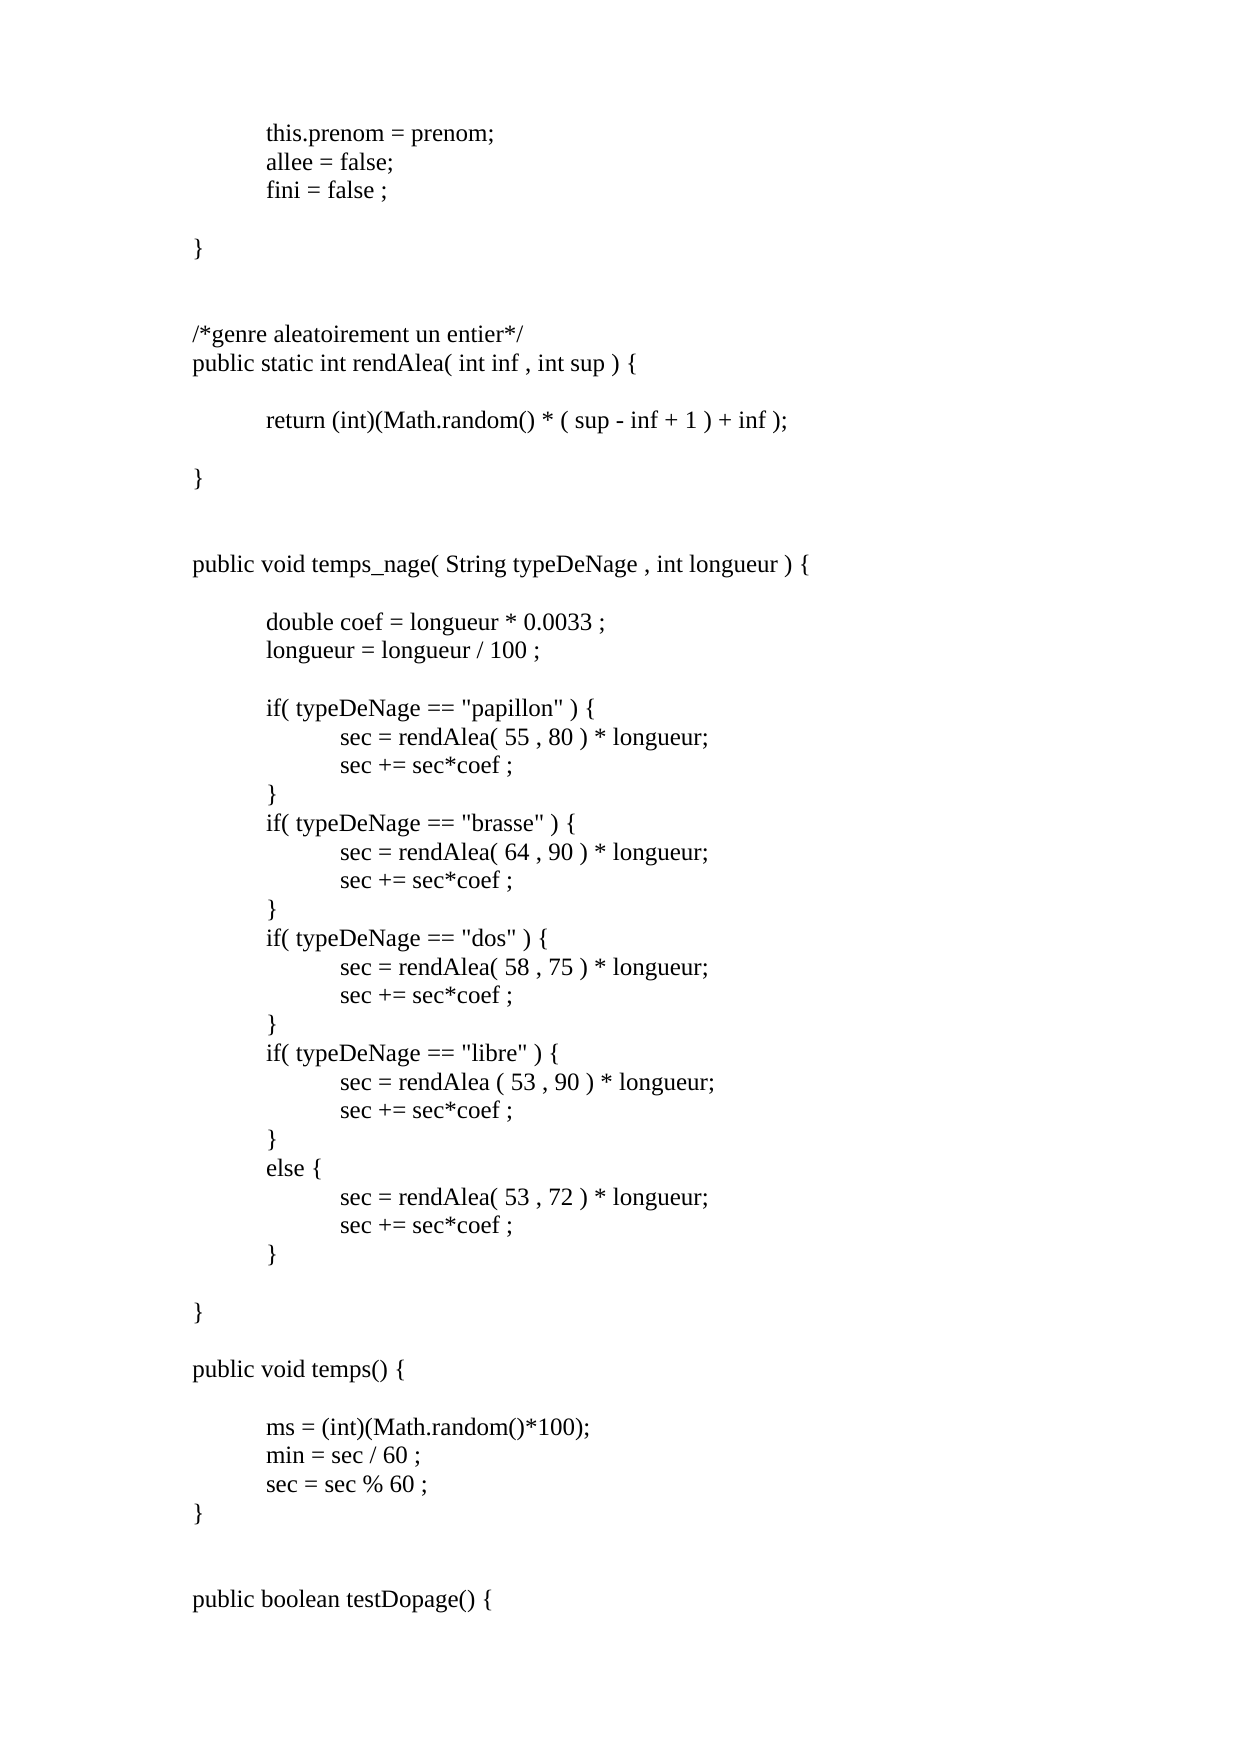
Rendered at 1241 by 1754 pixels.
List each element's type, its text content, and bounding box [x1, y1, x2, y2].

text sec = rendAlea( 55 , 80 ) * longueur; [118, 722, 1122, 751]
text } [118, 1239, 1122, 1268]
text allee = false; [118, 147, 1122, 176]
text public boolean testDopage() { [118, 1584, 1122, 1613]
text /*genre aleatoirement un entier*/ [118, 319, 1122, 348]
text ms = (int)(Math.random()*100); [118, 1412, 1122, 1441]
text } [118, 233, 1122, 262]
text return (int)(Math.random() * ( sup - inf + 1 ) + inf ); [118, 406, 1122, 434]
text if( typeDeNage == "libre" ) { [118, 1038, 1122, 1067]
text public static int rendAlea( int inf , int sup ) { [118, 348, 1122, 377]
text } [118, 779, 1122, 808]
text if( typeDeNage == "papillon" ) { [118, 693, 1122, 722]
text } [118, 1009, 1122, 1038]
text sec = rendAlea( 58 , 75 ) * longueur; [118, 952, 1122, 981]
text sec += sec*coef ; [118, 866, 1122, 894]
text sec += sec*coef ; [118, 1211, 1122, 1239]
text sec = sec % 60 ; [118, 1469, 1122, 1498]
text sec = rendAlea ( 53 , 90 ) * longueur; [118, 1067, 1122, 1096]
text public void temps() { [118, 1354, 1122, 1383]
text public void temps_nage( String typeDeNage , int longueur ) { [118, 549, 1122, 578]
text } [118, 463, 1122, 492]
text this.prenom = prenom; [118, 118, 1122, 147]
text } [118, 1124, 1122, 1153]
text if( typeDeNage == "dos" ) { [118, 923, 1122, 952]
text } [118, 1297, 1122, 1326]
text sec += sec*coef ; [118, 981, 1122, 1009]
text } [118, 1498, 1122, 1527]
text longueur = longueur / 100 ; [118, 636, 1122, 664]
text sec = rendAlea( 53 , 72 ) * longueur; [118, 1182, 1122, 1211]
text fini = false ; [118, 176, 1122, 204]
text sec += sec*coef ; [118, 1096, 1122, 1124]
text double coef = longueur * 0.0033 ; [118, 607, 1122, 636]
text } [118, 894, 1122, 923]
text min = sec / 60 ; [118, 1441, 1122, 1469]
text sec = rendAlea( 64 , 90 ) * longueur; [118, 837, 1122, 866]
text if( typeDeNage == "brasse" ) { [118, 808, 1122, 837]
text sec += sec*coef ; [118, 751, 1122, 779]
text else { [118, 1153, 1122, 1182]
